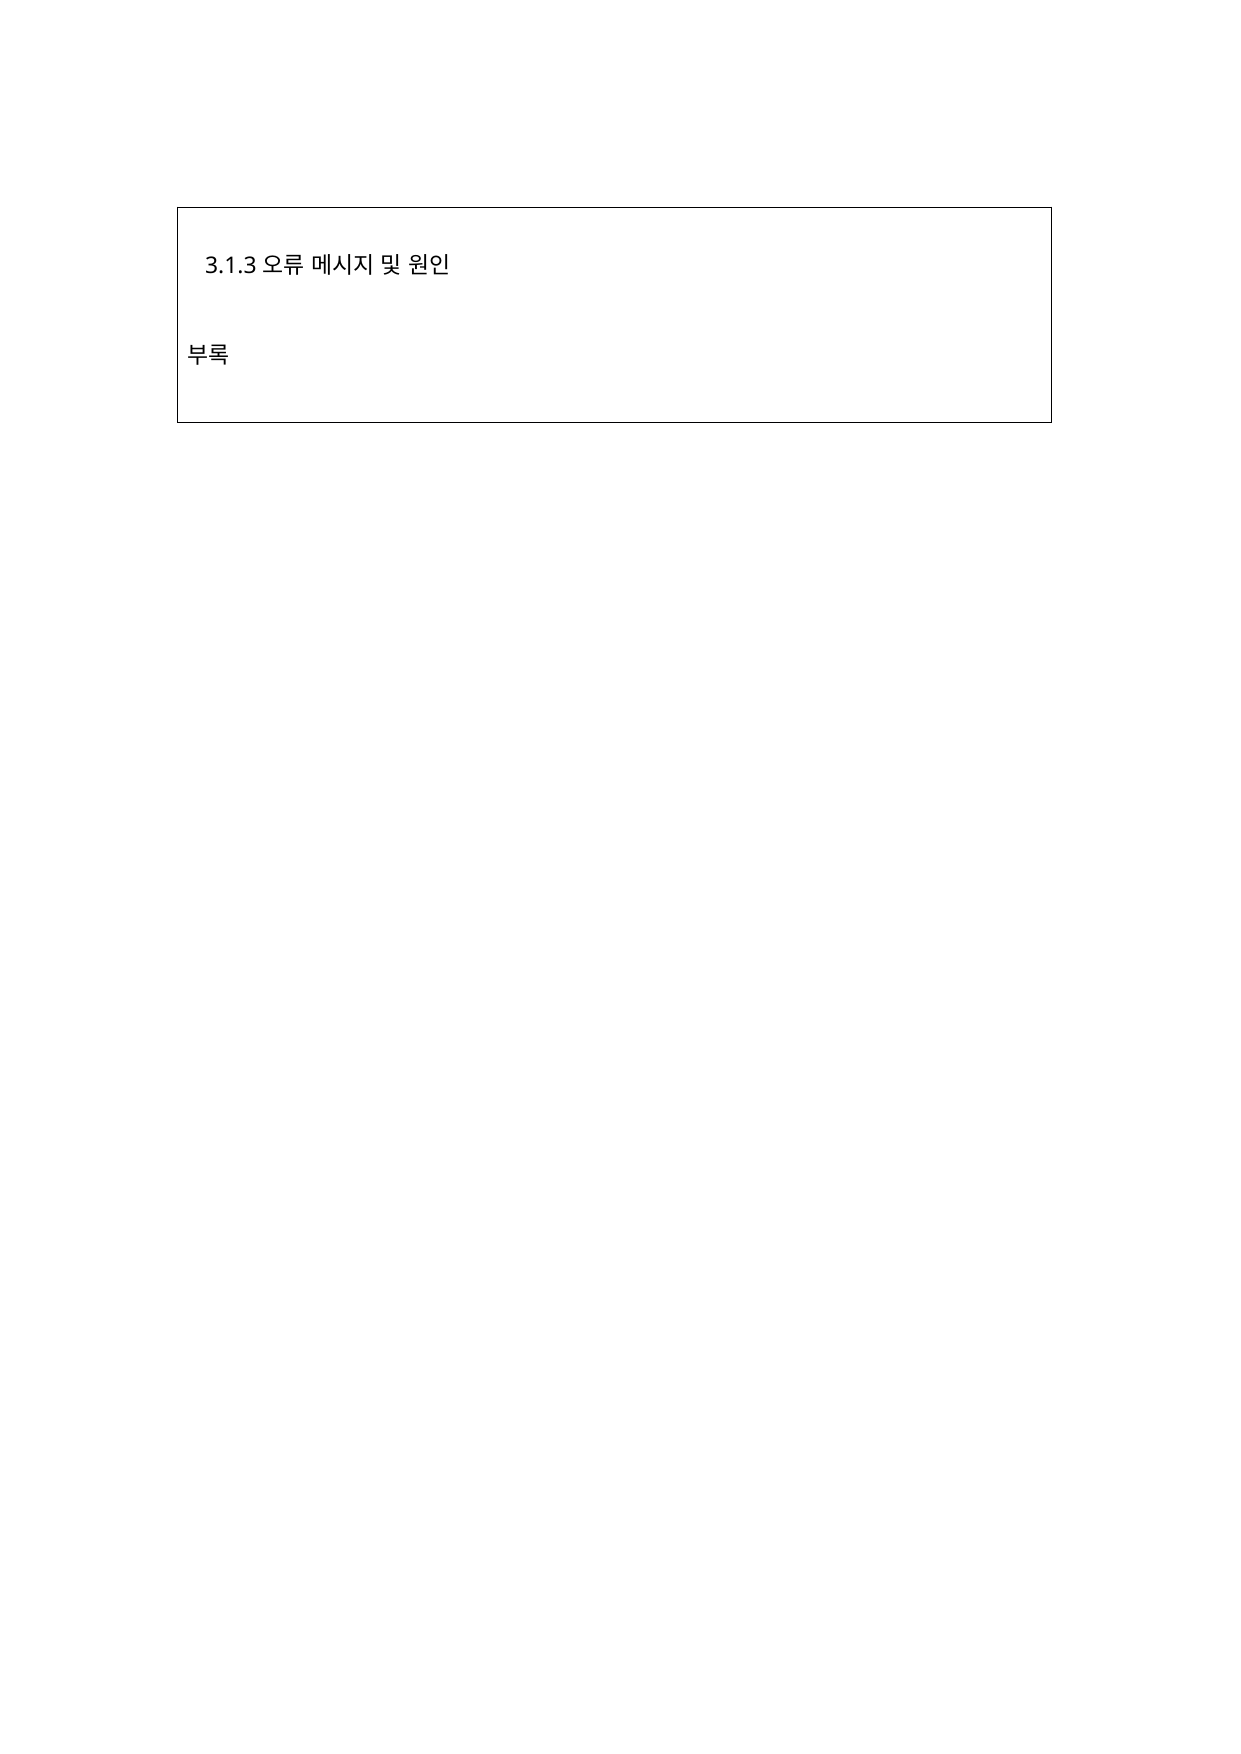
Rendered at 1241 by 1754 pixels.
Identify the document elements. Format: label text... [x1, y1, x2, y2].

table_header 3.1.3 오류 메시지 및 원인 부록 [178, 208, 1051, 422]
